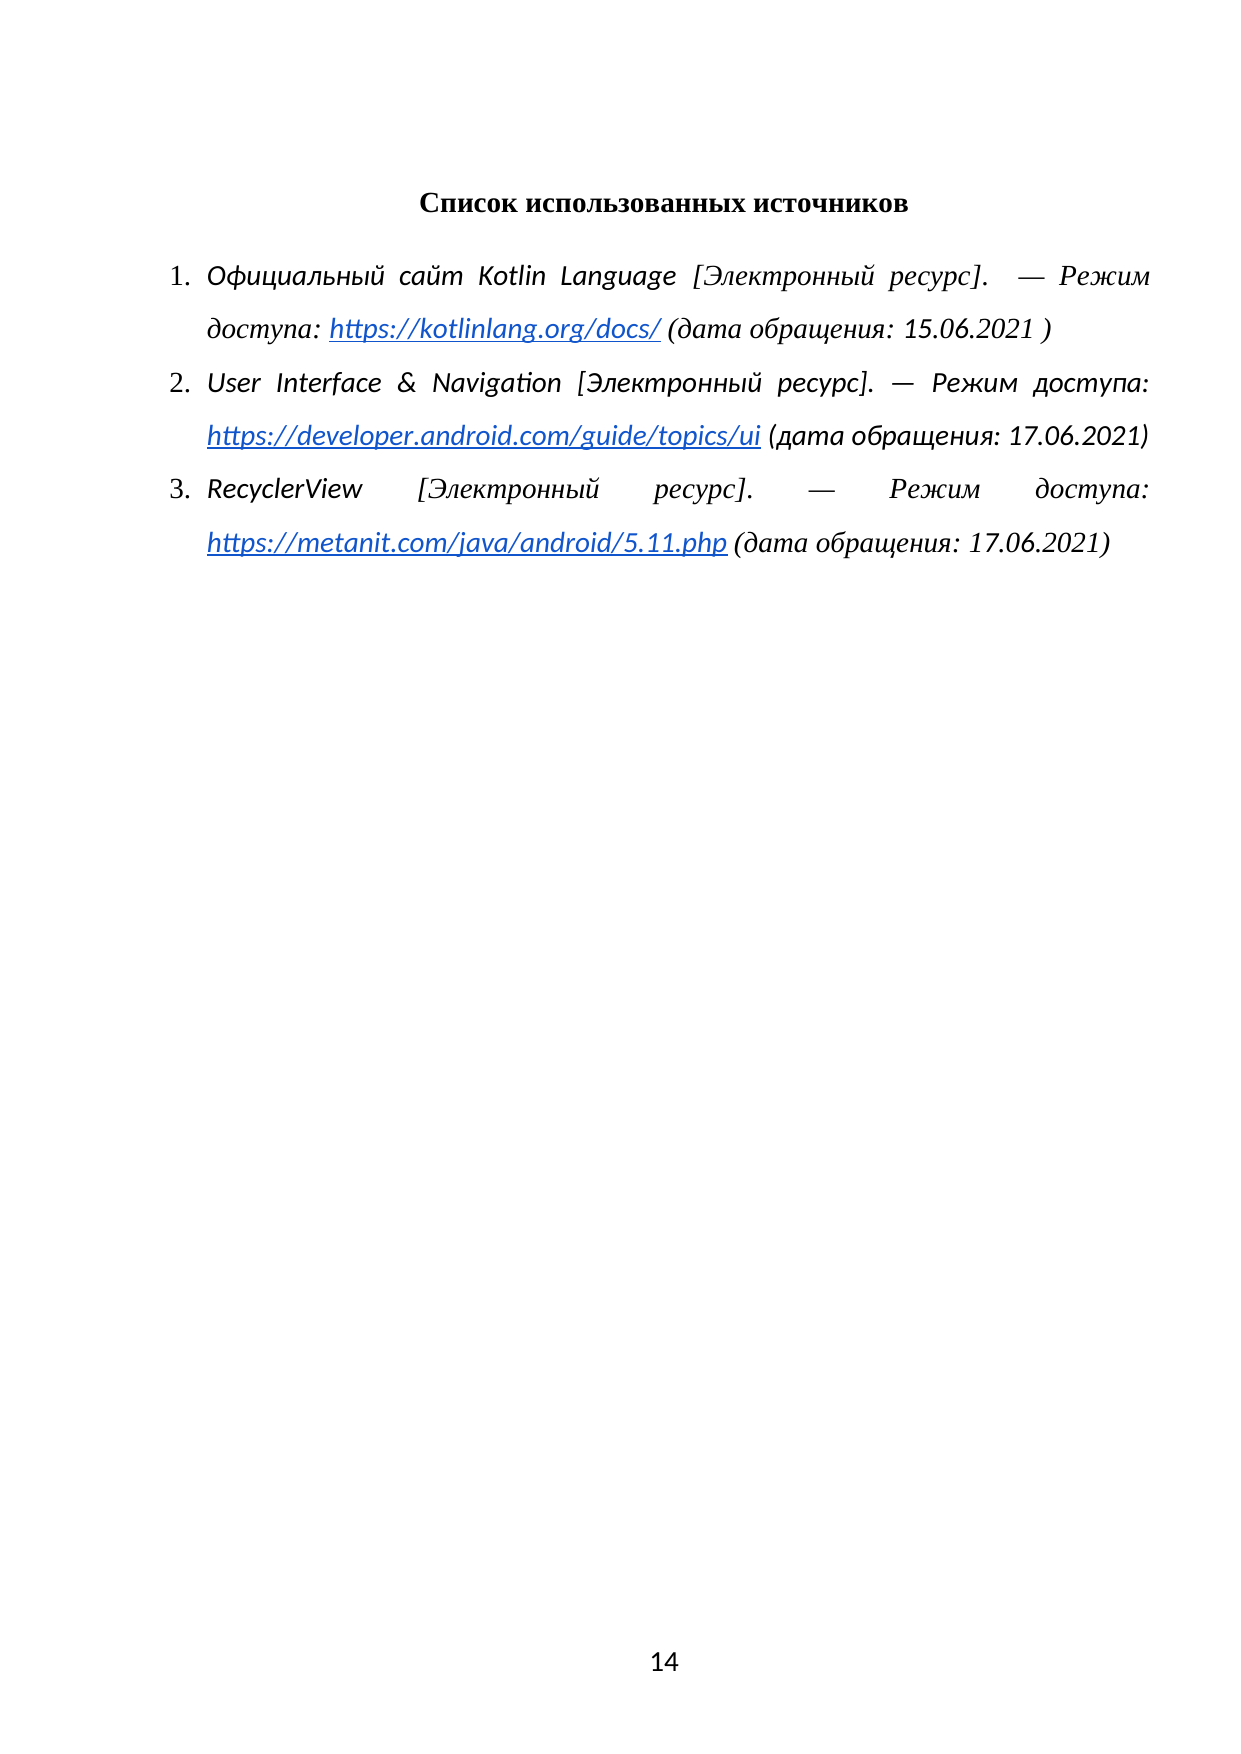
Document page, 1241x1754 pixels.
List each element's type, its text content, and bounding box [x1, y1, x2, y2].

list User Interface & Navigation [Электронный ресурс]. — Режим доступа: https://developer.android.com/guide/topics/ui (дата обращения: 17.06.2021) [169, 364, 1151, 453]
subtitle Список использованных источников [177, 186, 1151, 219]
list RecyclerView [Электронный ресурс]. — Режим доступа: https://metanit.com/java/android/5.11.php (дата обращения: 17.06.2021) [169, 471, 1151, 559]
list Официальный сайт Kotlin Language [Электронный ресурс]. — Режим доступа: https://kotlinlang.org/docs/ (дата обращения: 15.06.2021 ) [169, 257, 1151, 346]
